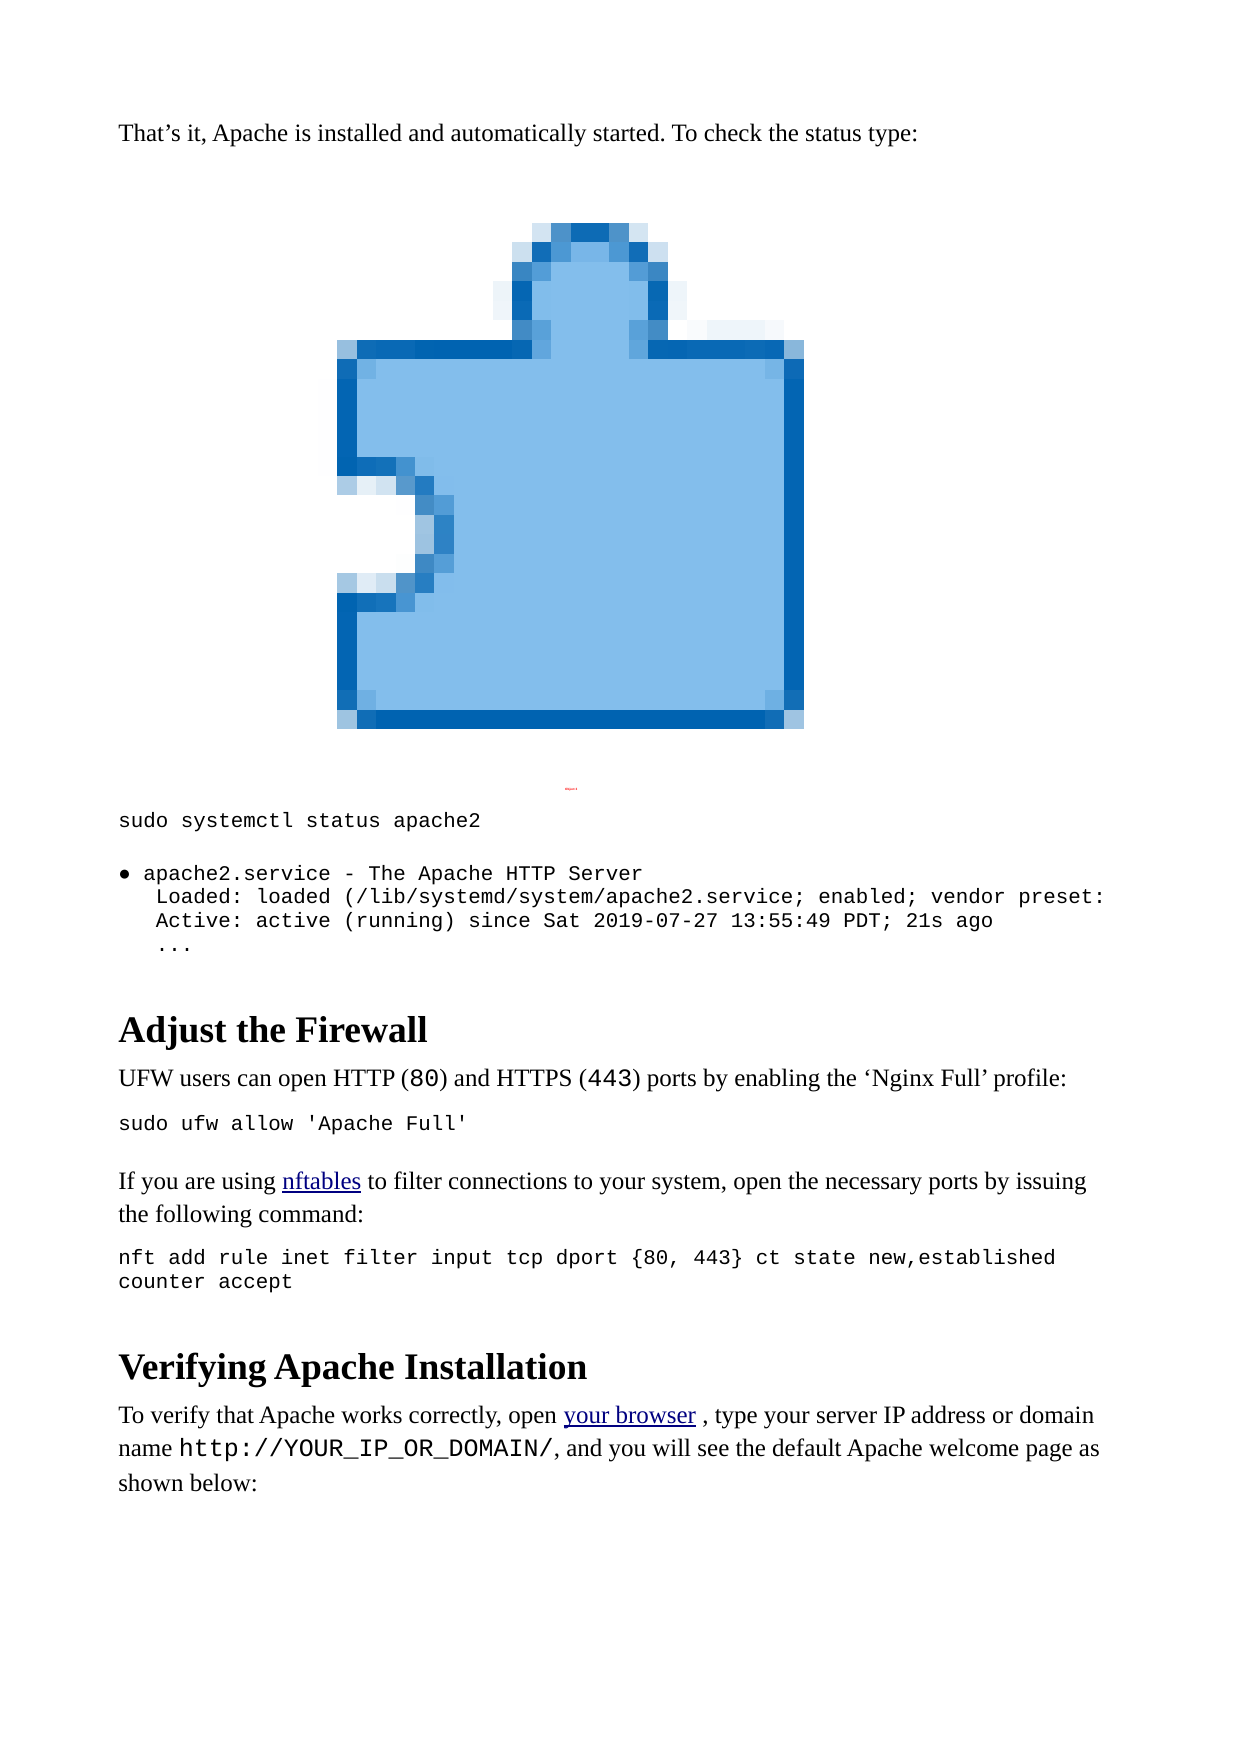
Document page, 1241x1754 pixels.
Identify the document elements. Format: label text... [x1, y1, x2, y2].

text nft add rule inet filter input tcp dport {80, 443} ct state new,established counter accept [118, 1247, 1122, 1294]
text Active: active (running) since Sat 2019-07-27 13:55:49 PDT; 21s ago [118, 910, 1122, 934]
text ● apache2.service - The Apache HTTP Server [118, 863, 1122, 886]
text Loaded: loaded (/lib/systemd/system/apache2.service; enabled; vendor preset: [118, 886, 1122, 910]
text To verify that Apache works correctly, open your browser , type your server IP address or domain name http://YOUR_IP_OR_DOMAIN/, and you will see the default Apache welcome page as shown below: [118, 1400, 1122, 1497]
text sudo ufw allow 'Apache Full' [118, 1113, 1122, 1137]
text That’s it, Apache is installed and automatically started. To check the status type: [118, 118, 1122, 147]
text UFW users can open HTTP (80) and HTTPS (443) ports by enabling the ‘Nginx Full’ profile: [118, 1063, 1122, 1094]
subtitle Adjust the Firewall [118, 1008, 1122, 1051]
text ... [118, 934, 1122, 957]
text If you are using nftables to filter connections to your system, open the necessary ports by issuing the following command: [118, 1166, 1122, 1228]
text sudo systemctl status apache2 [118, 809, 1122, 833]
subtitle Verifying Apache Installation [118, 1344, 1122, 1388]
